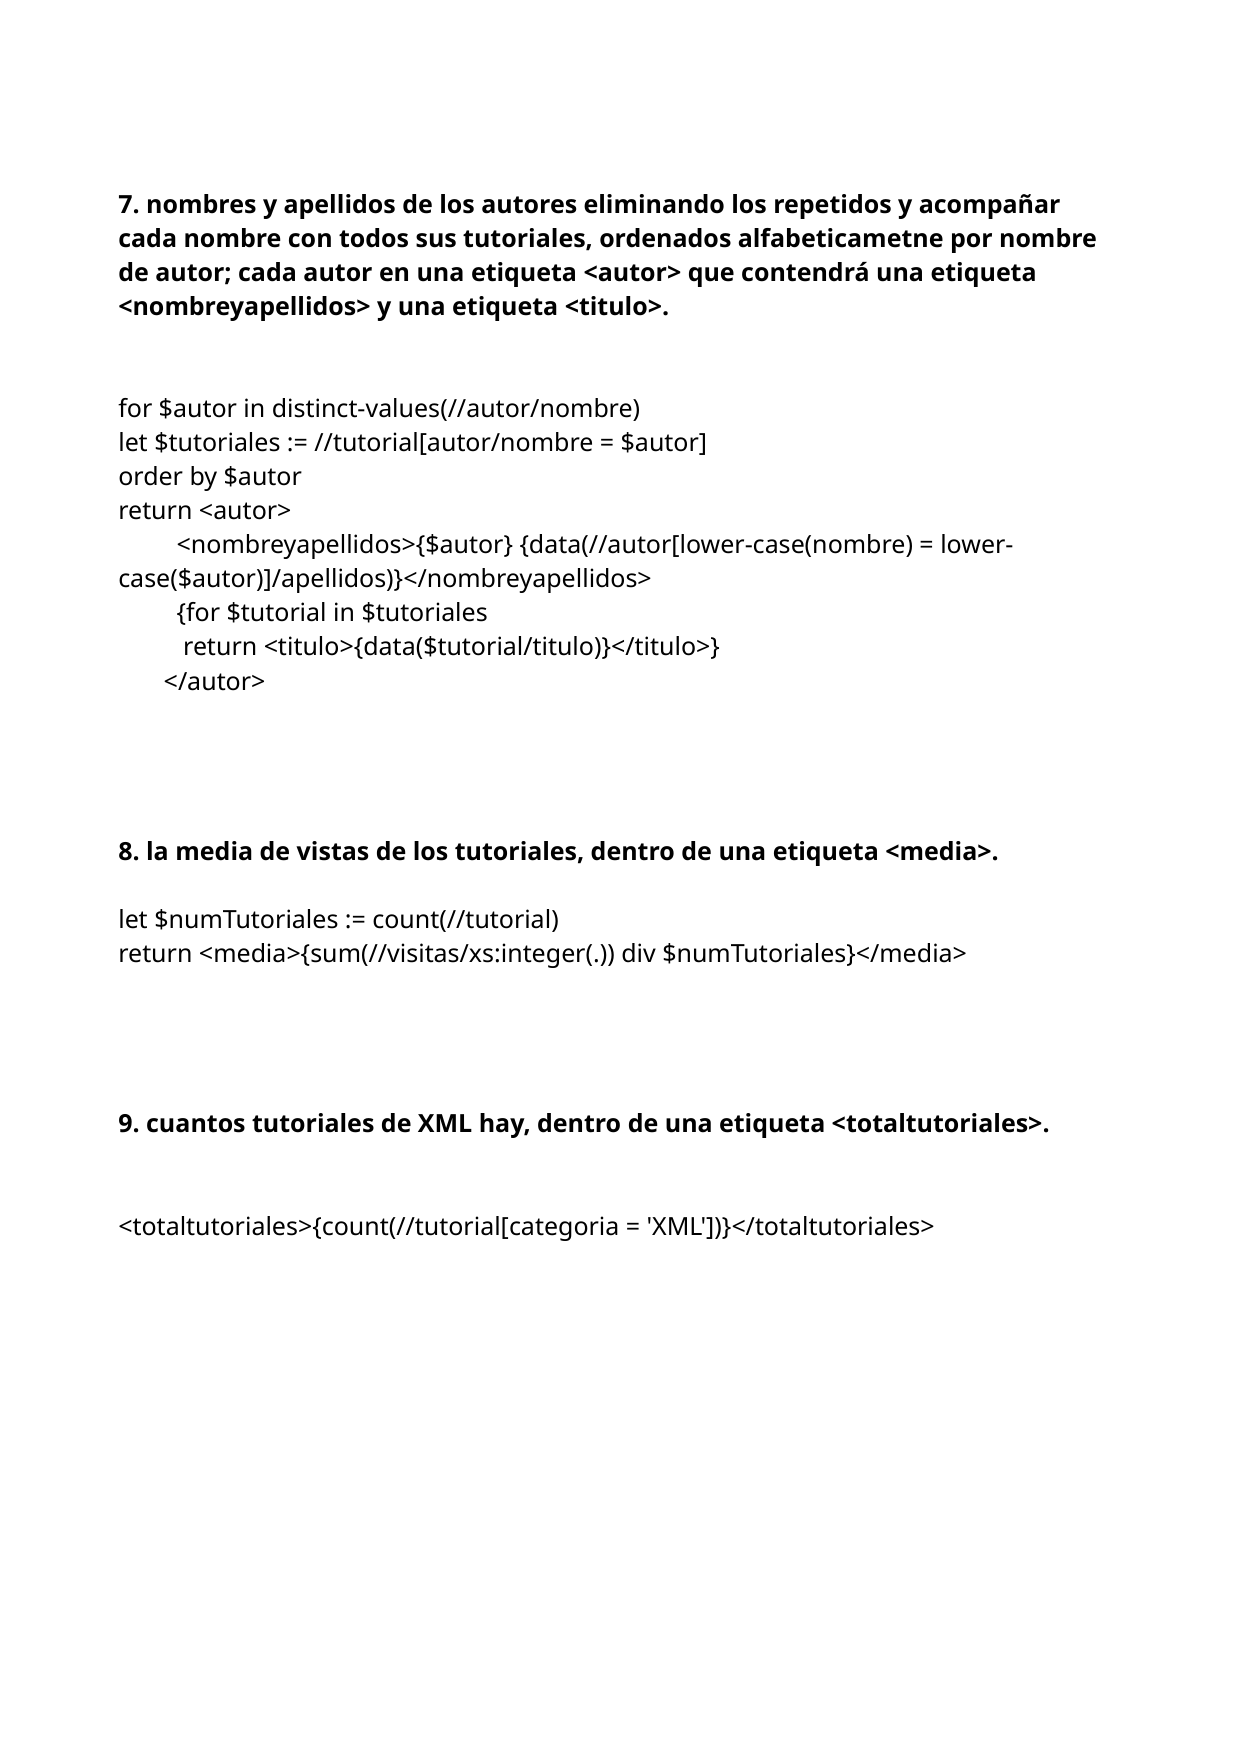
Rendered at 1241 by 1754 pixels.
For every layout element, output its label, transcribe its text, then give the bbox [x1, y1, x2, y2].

text for $autor in distinct-values(//autor/nombre) [118, 391, 1122, 425]
text order by $autor [118, 459, 1122, 493]
text <nombreyapellidos>{$autor} {data(//autor[lower-case(nombre) = lower-case($autor)]/apellidos)}</nombreyapellidos> [118, 527, 1122, 595]
text 7. nombres y apellidos de los autores eliminando los repetidos y acompañar cada nombre con todos sus tutoriales, ordenados alfabeticametne por nombre de autor; cada autor en una etiqueta <autor> que contendrá una etiqueta <nombreyapellidos> y una etiqueta <titulo>. [118, 186, 1122, 322]
text return <autor> [118, 493, 1122, 527]
text {for $tutorial in $tutoriales [118, 595, 1122, 629]
text return <titulo>{data($tutorial/titulo)}</titulo>} [118, 629, 1122, 663]
text 8. la media de vistas de los tutoriales, dentro de una etiqueta <media>. [118, 833, 1122, 867]
text 9. cuantos tutoriales de XML hay, dentro de una etiqueta <totaltutoriales>. [118, 1106, 1122, 1140]
text return <media>{sum(//visitas/xs:integer(.)) div $numTutoriales}</media> [118, 936, 1122, 970]
text let $tutoriales := //tutorial[autor/nombre = $autor] [118, 425, 1122, 459]
text <totaltutoriales>{count(//tutorial[categoria = 'XML'])}</totaltutoriales> [118, 1208, 1122, 1242]
text </autor> [118, 663, 1122, 697]
text let $numTutoriales := count(//tutorial) [118, 902, 1122, 936]
